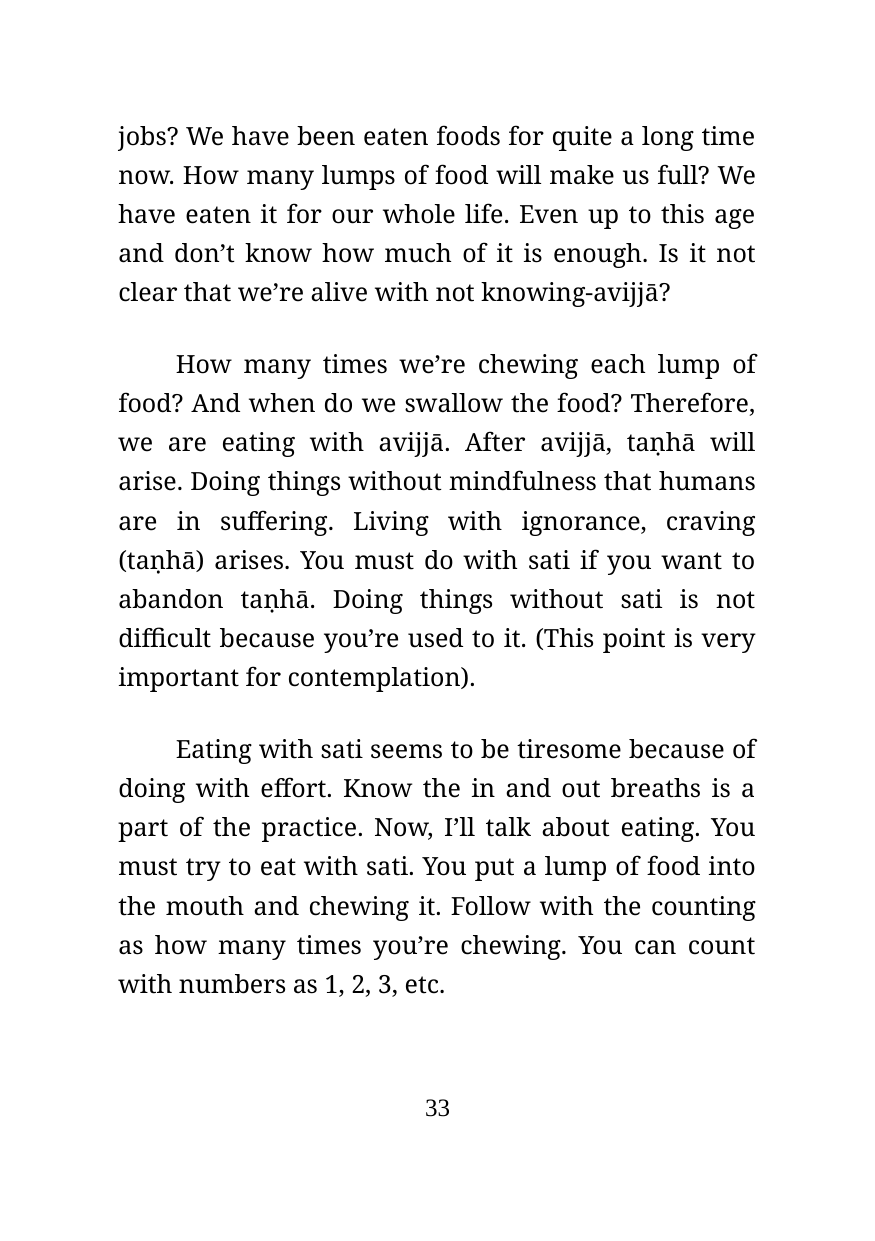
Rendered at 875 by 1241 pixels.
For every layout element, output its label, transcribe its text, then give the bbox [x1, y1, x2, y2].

text How many times we’re chewing each lump of food? And when do we swallow the food? Therefore, we are eating with avijjā. After avijjā, taṇhā will arise. Doing things without mindfulness that humans are in suffering. Living with ignorance, craving (taṇhā) arises. You must do with sati if you want to abandon taṇhā. Doing things without sati is not difficult because you’re used to it. (This point is very important for contemplation). [118, 346, 756, 694]
text Eating with sati seems to be tiresome because of doing with effort. Know the in and out breaths is a part of the practice. Now, I’ll talk about eating. You must try to eat with sati. You put a lump of food into the mouth and chewing it. Follow with the counting as how many times you’re chewing. You can count with numbers as 1, 2, 3, etc. [118, 731, 756, 1001]
text jobs? We have been eaten foods for quite a long time now. How many lumps of food will make us full? We have eaten it for our whole life. Even up to this age and don’t know how much of it is enough. Is it not clear that we’re alive with not knowing-avijjā? [118, 118, 756, 309]
